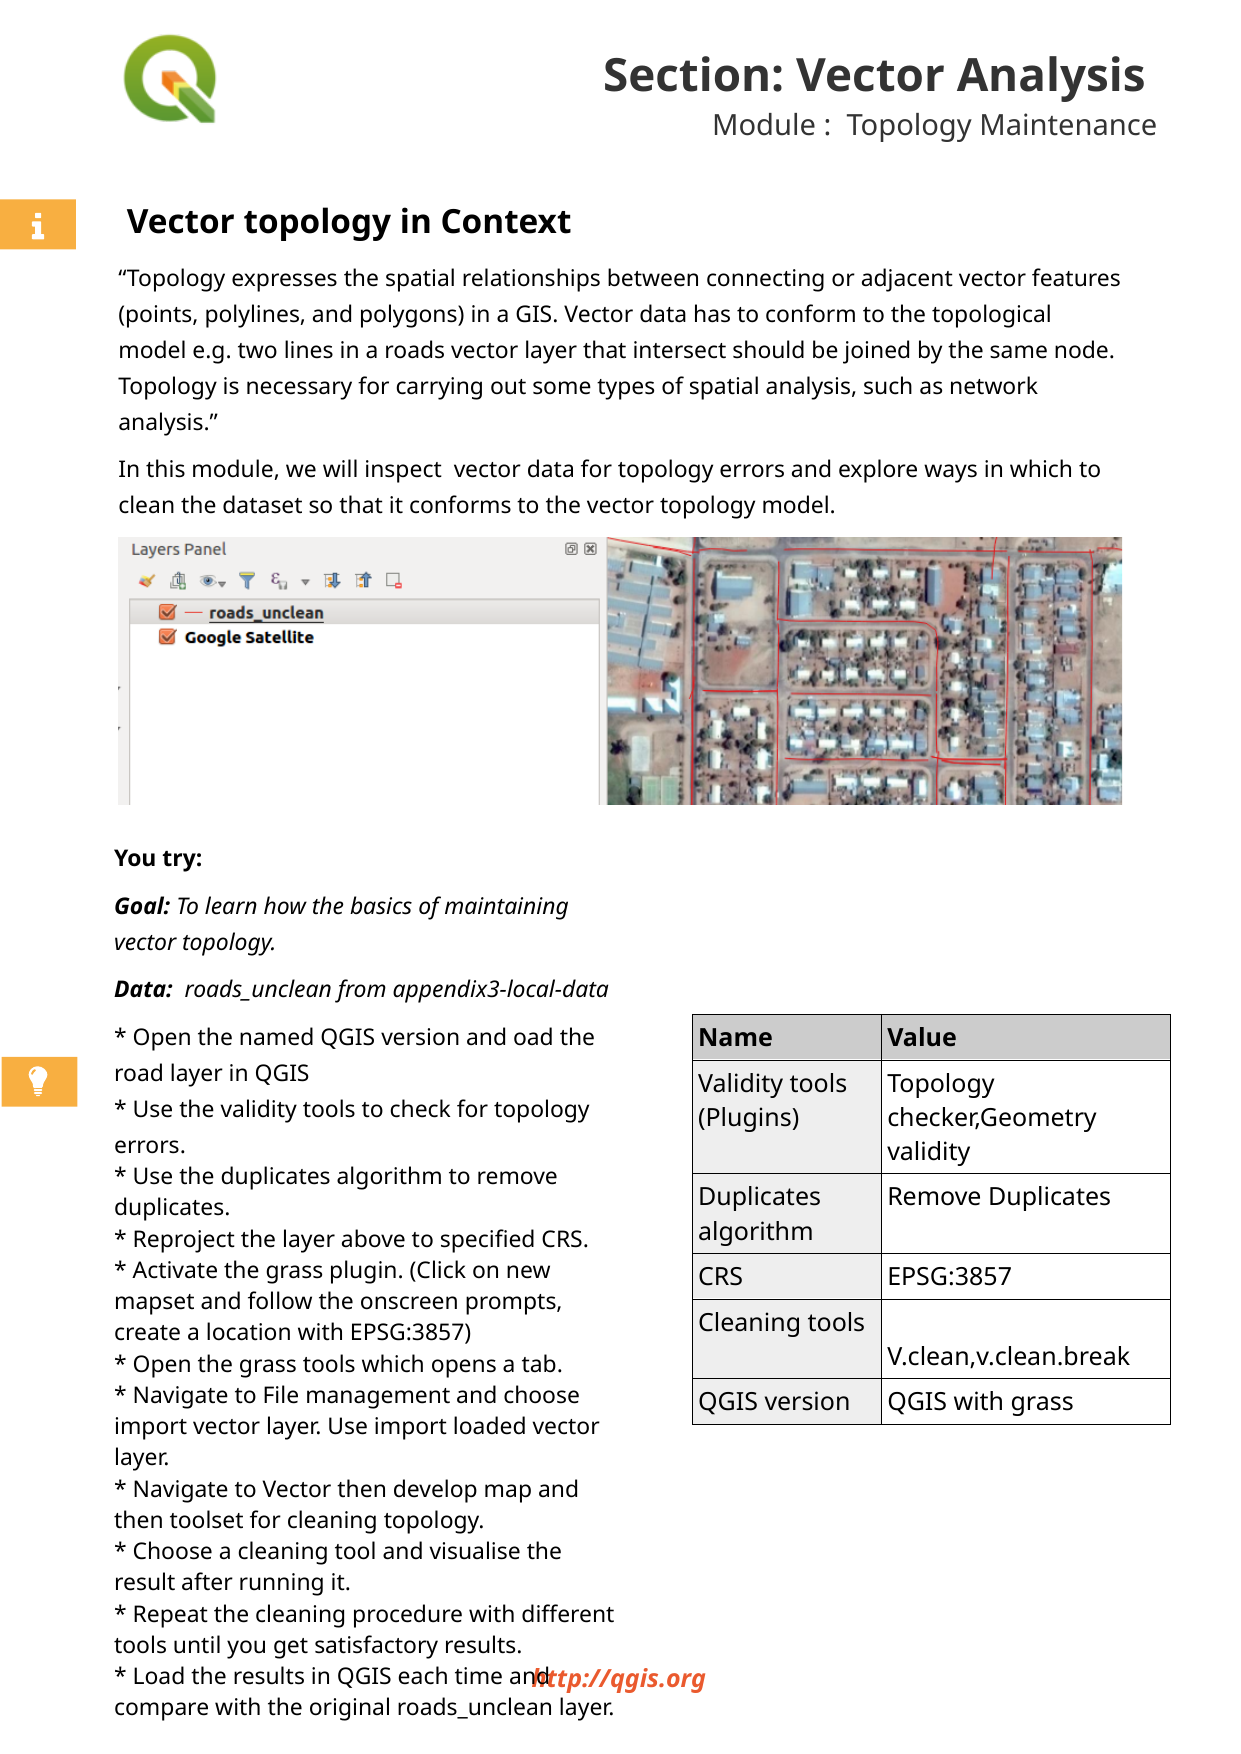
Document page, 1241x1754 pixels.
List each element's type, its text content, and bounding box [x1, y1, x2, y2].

picture [118, 537, 1123, 805]
text “Topology expresses the spatial relationships between connecting or adjacent vector features (points, polylines, and polygons) in a GIS. Vector data has to conform to the topological model e.g. two lines in a roads vector layer that intersect should be joined by the same node. Topology is necessary for carrying out some types of spatial analysis, such as network analysis.” [118, 262, 1122, 437]
table_cell V.clean,v.clean.break [882, 1300, 1170, 1378]
table_cell QGIS with grass [882, 1379, 1170, 1424]
table_cell Validity tools (Plugins) [693, 1061, 881, 1173]
subtitle Vector topology in Context [118, 198, 1122, 243]
table_cell QGIS version [693, 1379, 881, 1424]
table_cell Remove Duplicates [882, 1174, 1170, 1253]
table_header Name [693, 1015, 881, 1059]
table_cell Duplicates algorithm [693, 1174, 881, 1253]
table_cell CRS [693, 1254, 881, 1298]
table_cell Topology checker,Geometry validity [882, 1061, 1170, 1173]
table_header Value [882, 1015, 1170, 1059]
picture [122, 31, 218, 127]
table_cell Cleaning tools [693, 1300, 881, 1378]
text In this module, we will inspect vector data for topology errors and explore ways in which to clean the dataset so that it conforms to the vector topology model. [118, 453, 1122, 521]
table_cell EPSG:3857 [882, 1254, 1170, 1298]
